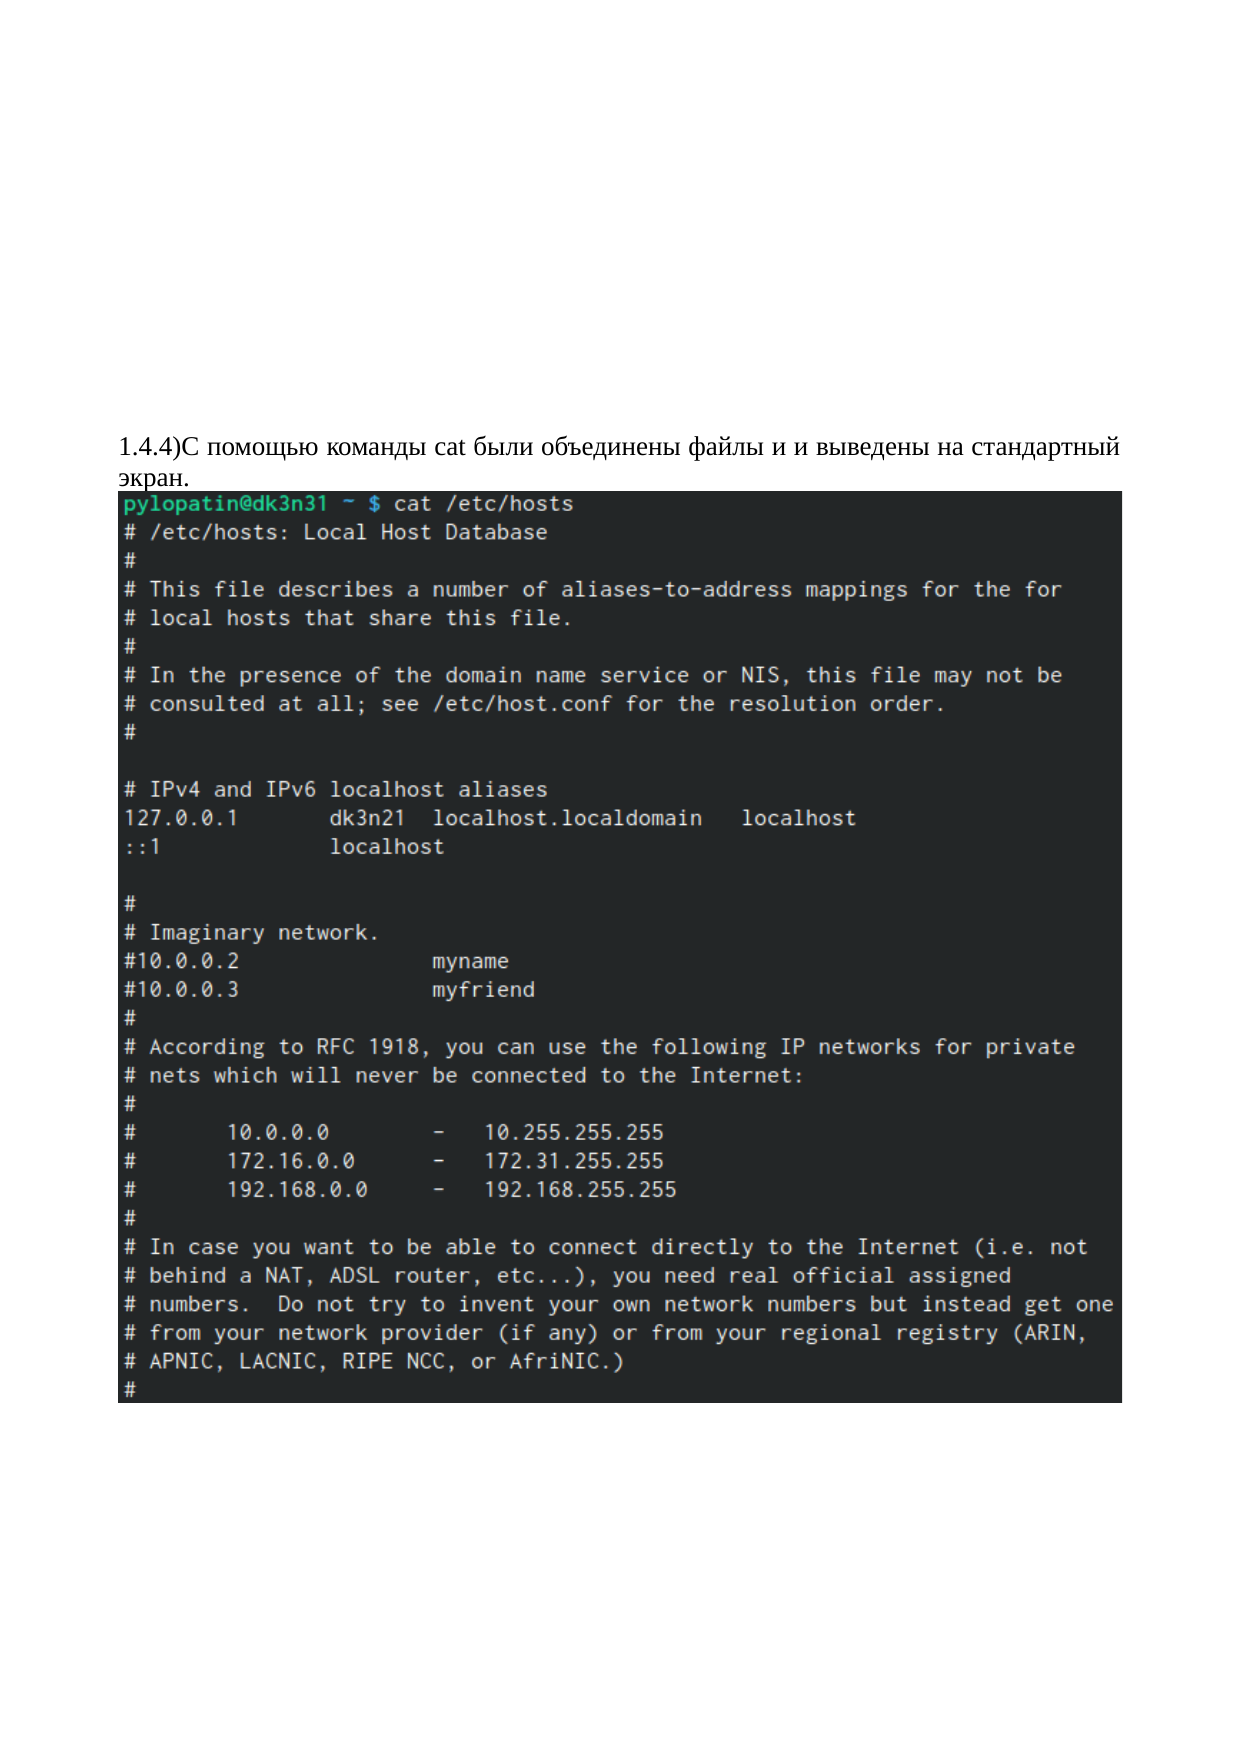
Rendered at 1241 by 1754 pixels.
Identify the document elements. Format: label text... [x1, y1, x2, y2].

text 1.4.4)С помощью команды cat были объединены файлы и и выведены на стандартный экран. [118, 429, 1122, 491]
picture [118, 491, 1123, 1403]
